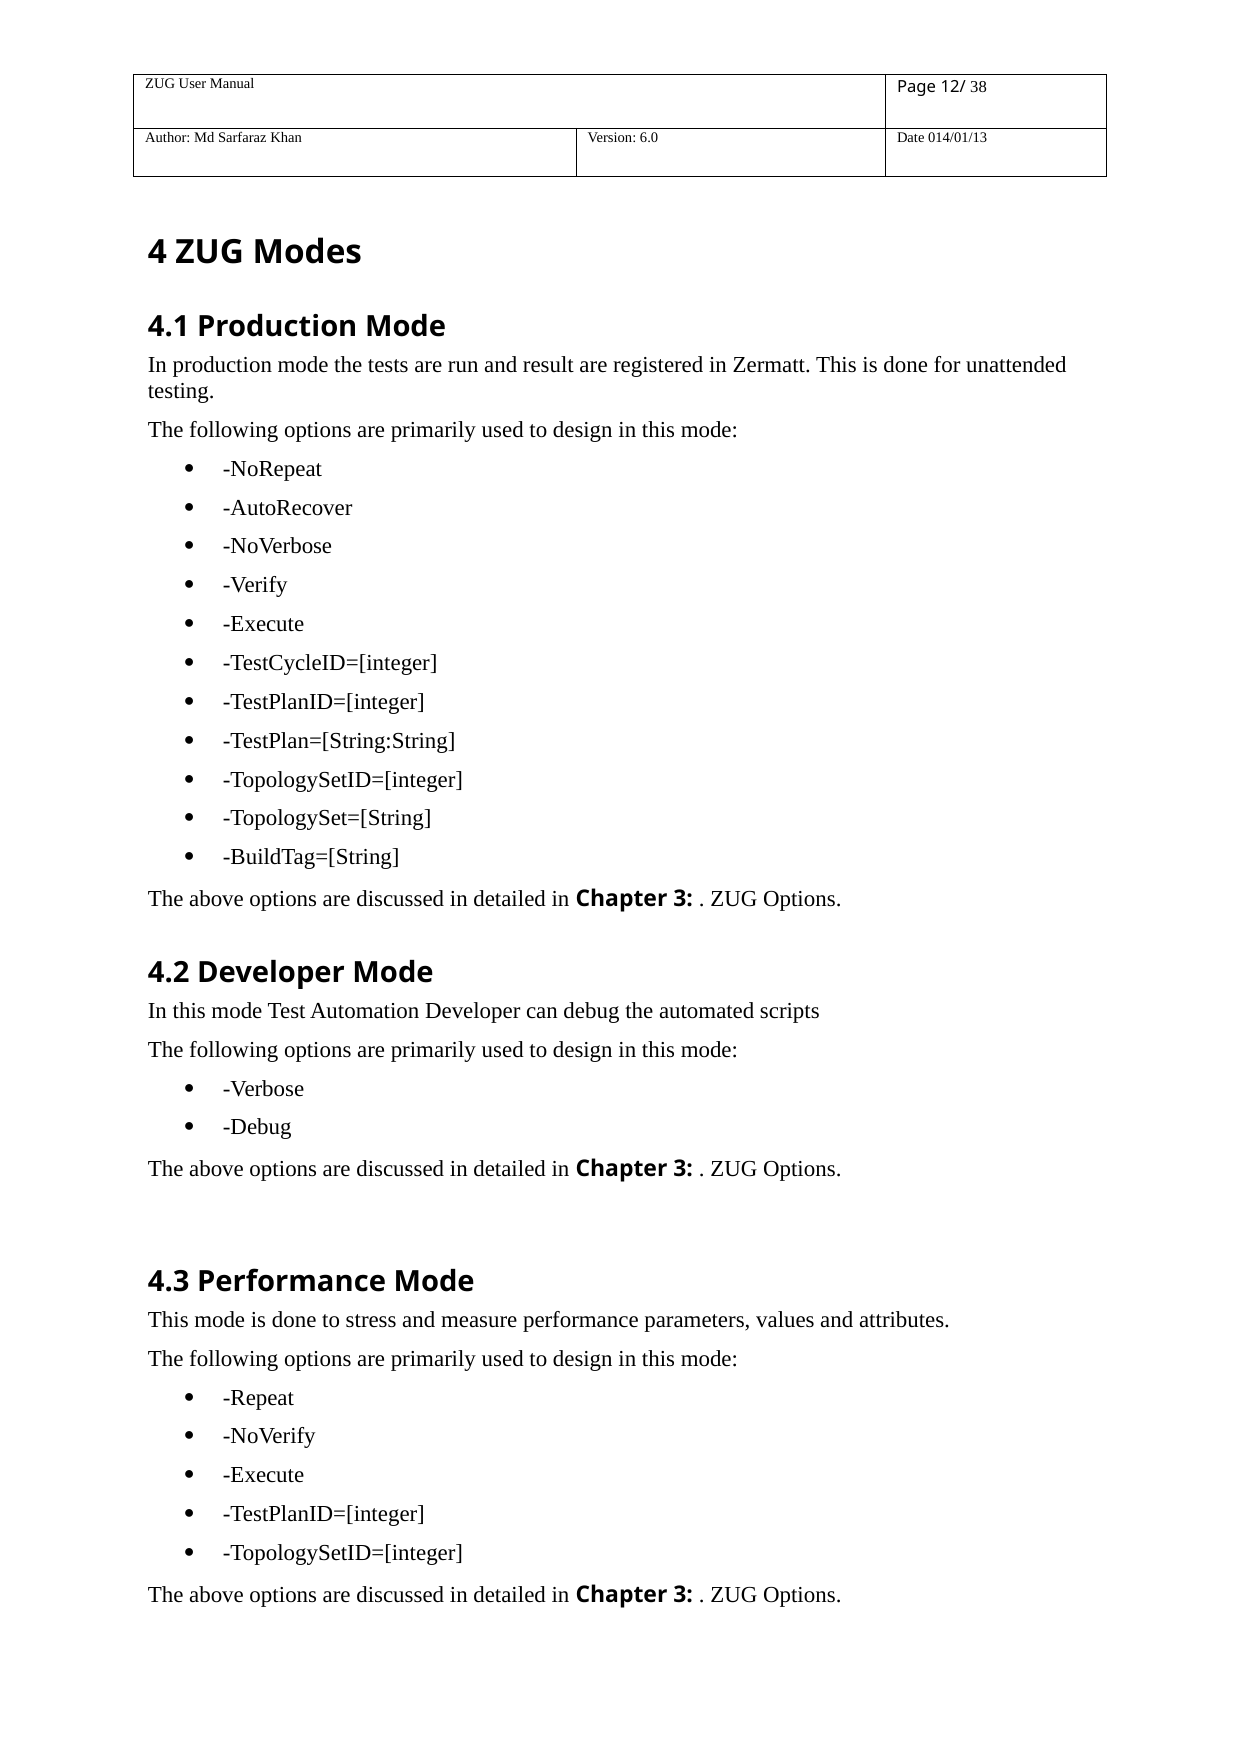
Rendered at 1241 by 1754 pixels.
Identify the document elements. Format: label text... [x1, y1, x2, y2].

list -AutoRecover [185, 494, 1092, 520]
list -BuildTag=[String] [185, 843, 1092, 870]
list -TestPlan=[String:String] [185, 727, 1092, 753]
text The following options are primarily used to design in this mode: [148, 416, 1092, 442]
list -Debug [185, 1113, 1092, 1140]
text In production mode the tests are run and result are registered in Zermatt. This is done for unattended testing. [148, 351, 1092, 403]
list -TopologySetID=[integer] [185, 766, 1092, 792]
list -Execute [185, 1461, 1092, 1488]
subtitle ZUG Modes [148, 228, 1092, 273]
list -TestCycleID=[integer] [185, 649, 1092, 675]
text The above options are discussed in detailed in Chapter 3: . ZUG Options. [148, 1578, 1092, 1609]
list -NoVerbose [185, 532, 1092, 559]
text The following options are primarily used to design in this mode: [148, 1036, 1092, 1062]
list -Execute [185, 610, 1092, 637]
text In this mode Test Automation Developer can debug the automated scripts [148, 997, 1092, 1023]
list -TestPlanID=[integer] [185, 1500, 1092, 1526]
list -Verbose [185, 1074, 1092, 1101]
subtitle 4.3 Performance Mode [148, 1260, 1092, 1299]
list -TestPlanID=[integer] [185, 688, 1092, 714]
subtitle 4.1 Production Mode [148, 305, 1092, 344]
list -NoVerify [185, 1422, 1092, 1449]
text The above options are discussed in detailed in Chapter 3: . ZUG Options. [148, 1152, 1092, 1183]
text The following options are primarily used to design in this mode: [148, 1345, 1092, 1371]
subtitle 4.2 Developer Mode [148, 951, 1092, 991]
list -Verify [185, 571, 1092, 598]
list -TopologySet=[String] [185, 804, 1092, 831]
list -NoRepeat [185, 455, 1092, 481]
list -Repeat [185, 1383, 1092, 1410]
list -TopologySetID=[integer] [185, 1539, 1092, 1565]
text This mode is done to stress and measure performance parameters, values and attributes. [148, 1306, 1092, 1332]
text The above options are discussed in detailed in Chapter 3: . ZUG Options. [148, 882, 1092, 913]
